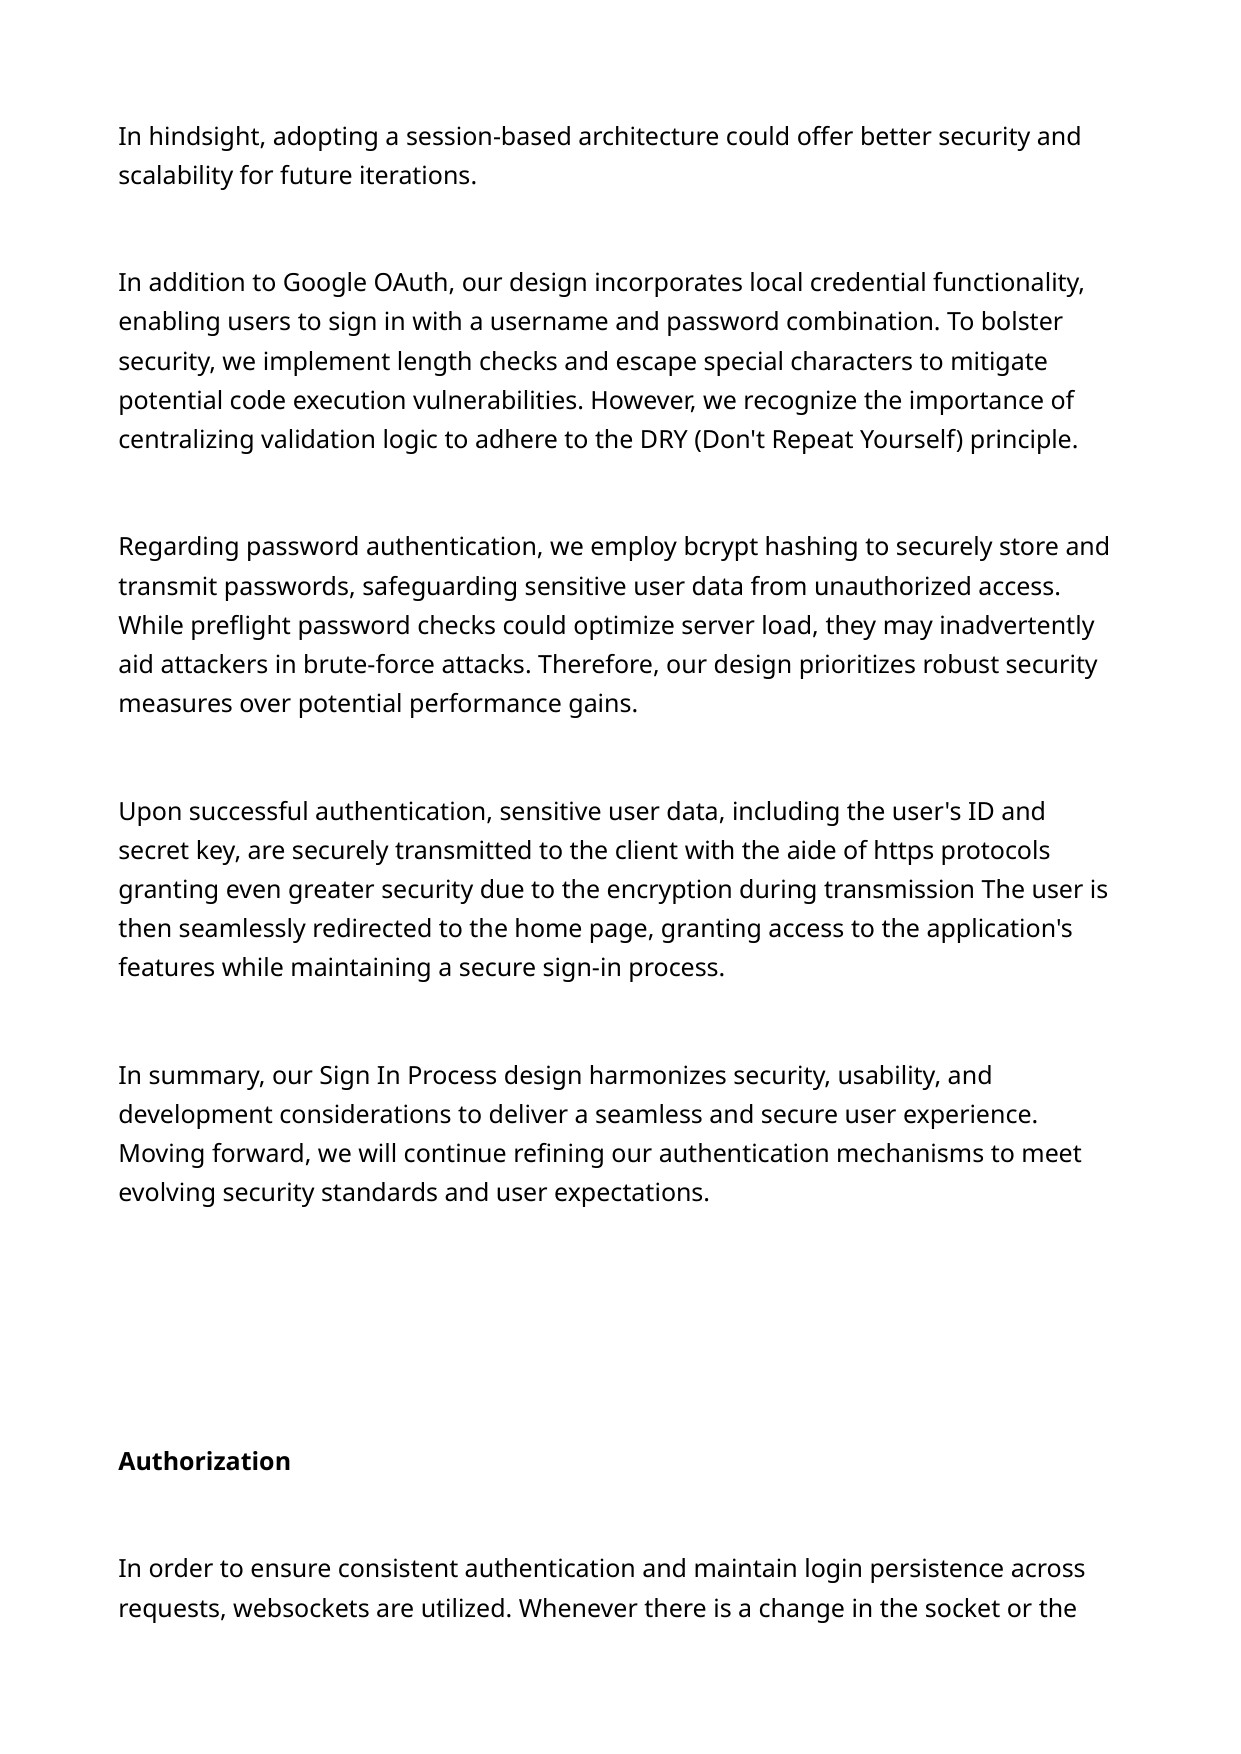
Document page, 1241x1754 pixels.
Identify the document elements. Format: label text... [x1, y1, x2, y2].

text In order to ensure consistent authentication and maintain login persistence across requests, websockets are utilized. Whenever there is a change in the socket or the [118, 1551, 1122, 1624]
text In summary, our Sign In Process design harmonizes security, usability, and development considerations to deliver a seamless and secure user experience. Moving forward, we will continue refining our authentication mechanisms to meet evolving security standards and user expectations. [118, 1057, 1122, 1209]
text Regarding password authentication, we employ bcrypt hashing to securely store and transmit passwords, safeguarding sensitive user data from unauthorized access. While preflight password checks could optimize server load, they may inadvertently aid attackers in brute-force attacks. Therefore, our design prioritizes robust security measures over potential performance gains. [118, 529, 1122, 720]
text In hindsight, adopting a session-based architecture could offer better security and scalability for future iterations. [118, 118, 1122, 191]
text Upon successful authentication, sensitive user data, including the user's ID and secret key, are securely transmitted to the client with the aide of https protocols granting even greater security due to the encryption during transmission The user is then seamlessly redirected to the home page, granting access to the application's features while maintaining a secure sign-in process. [118, 793, 1122, 984]
text Authorization [118, 1443, 1122, 1478]
text In addition to Google OAuth, our design incorporates local credential functionality, enabling users to sign in with a username and password combination. To bolster security, we implement length checks and escape special characters to mitigate potential code execution vulnerabilities. However, we recognize the importance of centralizing validation logic to adhere to the DRY (Don't Repeat Yourself) principle. [118, 265, 1122, 456]
